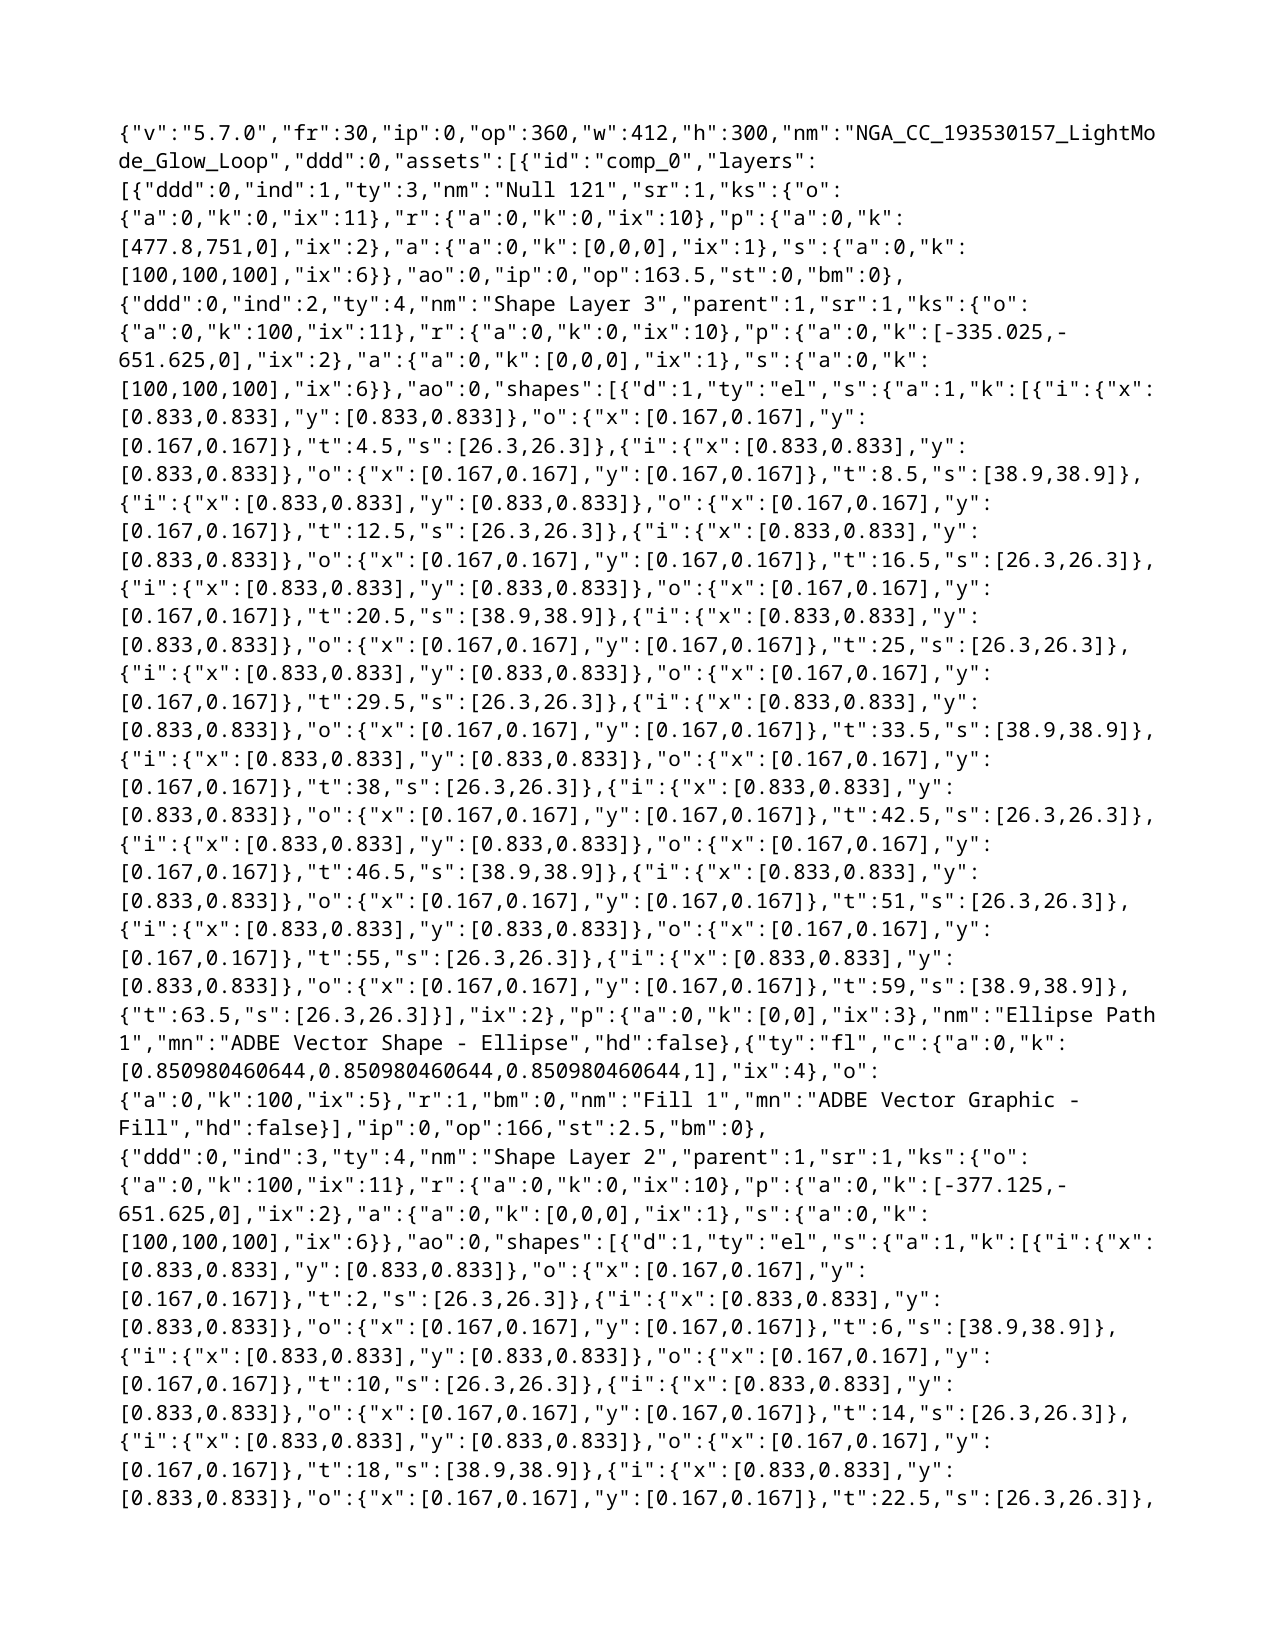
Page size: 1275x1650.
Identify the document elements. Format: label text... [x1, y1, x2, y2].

text {"v":"5.7.0","fr":30,"ip":0,"op":360,"w":412,"h":300,"nm":"NGA_CC_193530157_LightMode_Glow_Loop","ddd":0,"assets":[{"id":"comp_0","layers":[{"ddd":0,"ind":1,"ty":3,"nm":"Null 121","sr":1,"ks":{"o":{"a":0,"k":0,"ix":11},"r":{"a":0,"k":0,"ix":10},"p":{"a":0,"k":[477.8,751,0],"ix":2},"a":{"a":0,"k":[0,0,0],"ix":1},"s":{"a":0,"k":[100,100,100],"ix":6}},"ao":0,"ip":0,"op":163.5,"st":0,"bm":0},{"ddd":0,"ind":2,"ty":4,"nm":"Shape Layer 3","parent":1,"sr":1,"ks":{"o":{"a":0,"k":100,"ix":11},"r":{"a":0,"k":0,"ix":10},"p":{"a":0,"k":[-335.025,-651.625,0],"ix":2},"a":{"a":0,"k":[0,0,0],"ix":1},"s":{"a":0,"k":[100,100,100],"ix":6}},"ao":0,"shapes":[{"d":1,"ty":"el","s":{"a":1,"k":[{"i":{"x":[0.833,0.833],"y":[0.833,0.833]},"o":{"x":[0.167,0.167],"y":[0.167,0.167]},"t":4.5,"s":[26.3,26.3]},{"i":{"x":[0.833,0.833],"y":[0.833,0.833]},"o":{"x":[0.167,0.167],"y":[0.167,0.167]},"t":8.5,"s":[38.9,38.9]},{"i":{"x":[0.833,0.833],"y":[0.833,0.833]},"o":{"x":[0.167,0.167],"y":[0.167,0.167]},"t":12.5,"s":[26.3,26.3]},{"i":{"x":[0.833,0.833],"y":[0.833,0.833]},"o":{"x":[0.167,0.167],"y":[0.167,0.167]},"t":16.5,"s":[26.3,26.3]},{"i":{"x":[0.833,0.833],"y":[0.833,0.833]},"o":{"x":[0.167,0.167],"y":[0.167,0.167]},"t":20.5,"s":[38.9,38.9]},{"i":{"x":[0.833,0.833],"y":[0.833,0.833]},"o":{"x":[0.167,0.167],"y":[0.167,0.167]},"t":25,"s":[26.3,26.3]},{"i":{"x":[0.833,0.833],"y":[0.833,0.833]},"o":{"x":[0.167,0.167],"y":[0.167,0.167]},"t":29.5,"s":[26.3,26.3]},{"i":{"x":[0.833,0.833],"y":[0.833,0.833]},"o":{"x":[0.167,0.167],"y":[0.167,0.167]},"t":33.5,"s":[38.9,38.9]},{"i":{"x":[0.833,0.833],"y":[0.833,0.833]},"o":{"x":[0.167,0.167],"y":[0.167,0.167]},"t":38,"s":[26.3,26.3]},{"i":{"x":[0.833,0.833],"y":[0.833,0.833]},"o":{"x":[0.167,0.167],"y":[0.167,0.167]},"t":42.5,"s":[26.3,26.3]},{"i":{"x":[0.833,0.833],"y":[0.833,0.833]},"o":{"x":[0.167,0.167],"y":[0.167,0.167]},"t":46.5,"s":[38.9,38.9]},{"i":{"x":[0.833,0.833],"y":[0.833,0.833]},"o":{"x":[0.167,0.167],"y":[0.167,0.167]},"t":51,"s":[26.3,26.3]},{"i":{"x":[0.833,0.833],"y":[0.833,0.833]},"o":{"x":[0.167,0.167],"y":[0.167,0.167]},"t":55,"s":[26.3,26.3]},{"i":{"x":[0.833,0.833],"y":[0.833,0.833]},"o":{"x":[0.167,0.167],"y":[0.167,0.167]},"t":59,"s":[38.9,38.9]},{"t":63.5,"s":[26.3,26.3]}],"ix":2},"p":{"a":0,"k":[0,0],"ix":3},"nm":"Ellipse Path 1","mn":"ADBE Vector Shape - Ellipse","hd":false},{"ty":"fl","c":{"a":0,"k":[0.850980460644,0.850980460644,0.850980460644,1],"ix":4},"o":{"a":0,"k":100,"ix":5},"r":1,"bm":0,"nm":"Fill 1","mn":"ADBE Vector Graphic - Fill","hd":false}],"ip":0,"op":166,"st":2.5,"bm":0},{"ddd":0,"ind":3,"ty":4,"nm":"Shape Layer 2","parent":1,"sr":1,"ks":{"o":{"a":0,"k":100,"ix":11},"r":{"a":0,"k":0,"ix":10},"p":{"a":0,"k":[-377.125,-651.625,0],"ix":2},"a":{"a":0,"k":[0,0,0],"ix":1},"s":{"a":0,"k":[100,100,100],"ix":6}},"ao":0,"shapes":[{"d":1,"ty":"el","s":{"a":1,"k":[{"i":{"x":[0.833,0.833],"y":[0.833,0.833]},"o":{"x":[0.167,0.167],"y":[0.167,0.167]},"t":2,"s":[26.3,26.3]},{"i":{"x":[0.833,0.833],"y":[0.833,0.833]},"o":{"x":[0.167,0.167],"y":[0.167,0.167]},"t":6,"s":[38.9,38.9]},{"i":{"x":[0.833,0.833],"y":[0.833,0.833]},"o":{"x":[0.167,0.167],"y":[0.167,0.167]},"t":10,"s":[26.3,26.3]},{"i":{"x":[0.833,0.833],"y":[0.833,0.833]},"o":{"x":[0.167,0.167],"y":[0.167,0.167]},"t":14,"s":[26.3,26.3]},{"i":{"x":[0.833,0.833],"y":[0.833,0.833]},"o":{"x":[0.167,0.167],"y":[0.167,0.167]},"t":18,"s":[38.9,38.9]},{"i":{"x":[0.833,0.833],"y":[0.833,0.833]},"o":{"x":[0.167,0.167],"y":[0.167,0.167]},"t":22.5,"s":[26.3,26.3]}, [118, 118, 1157, 1512]
